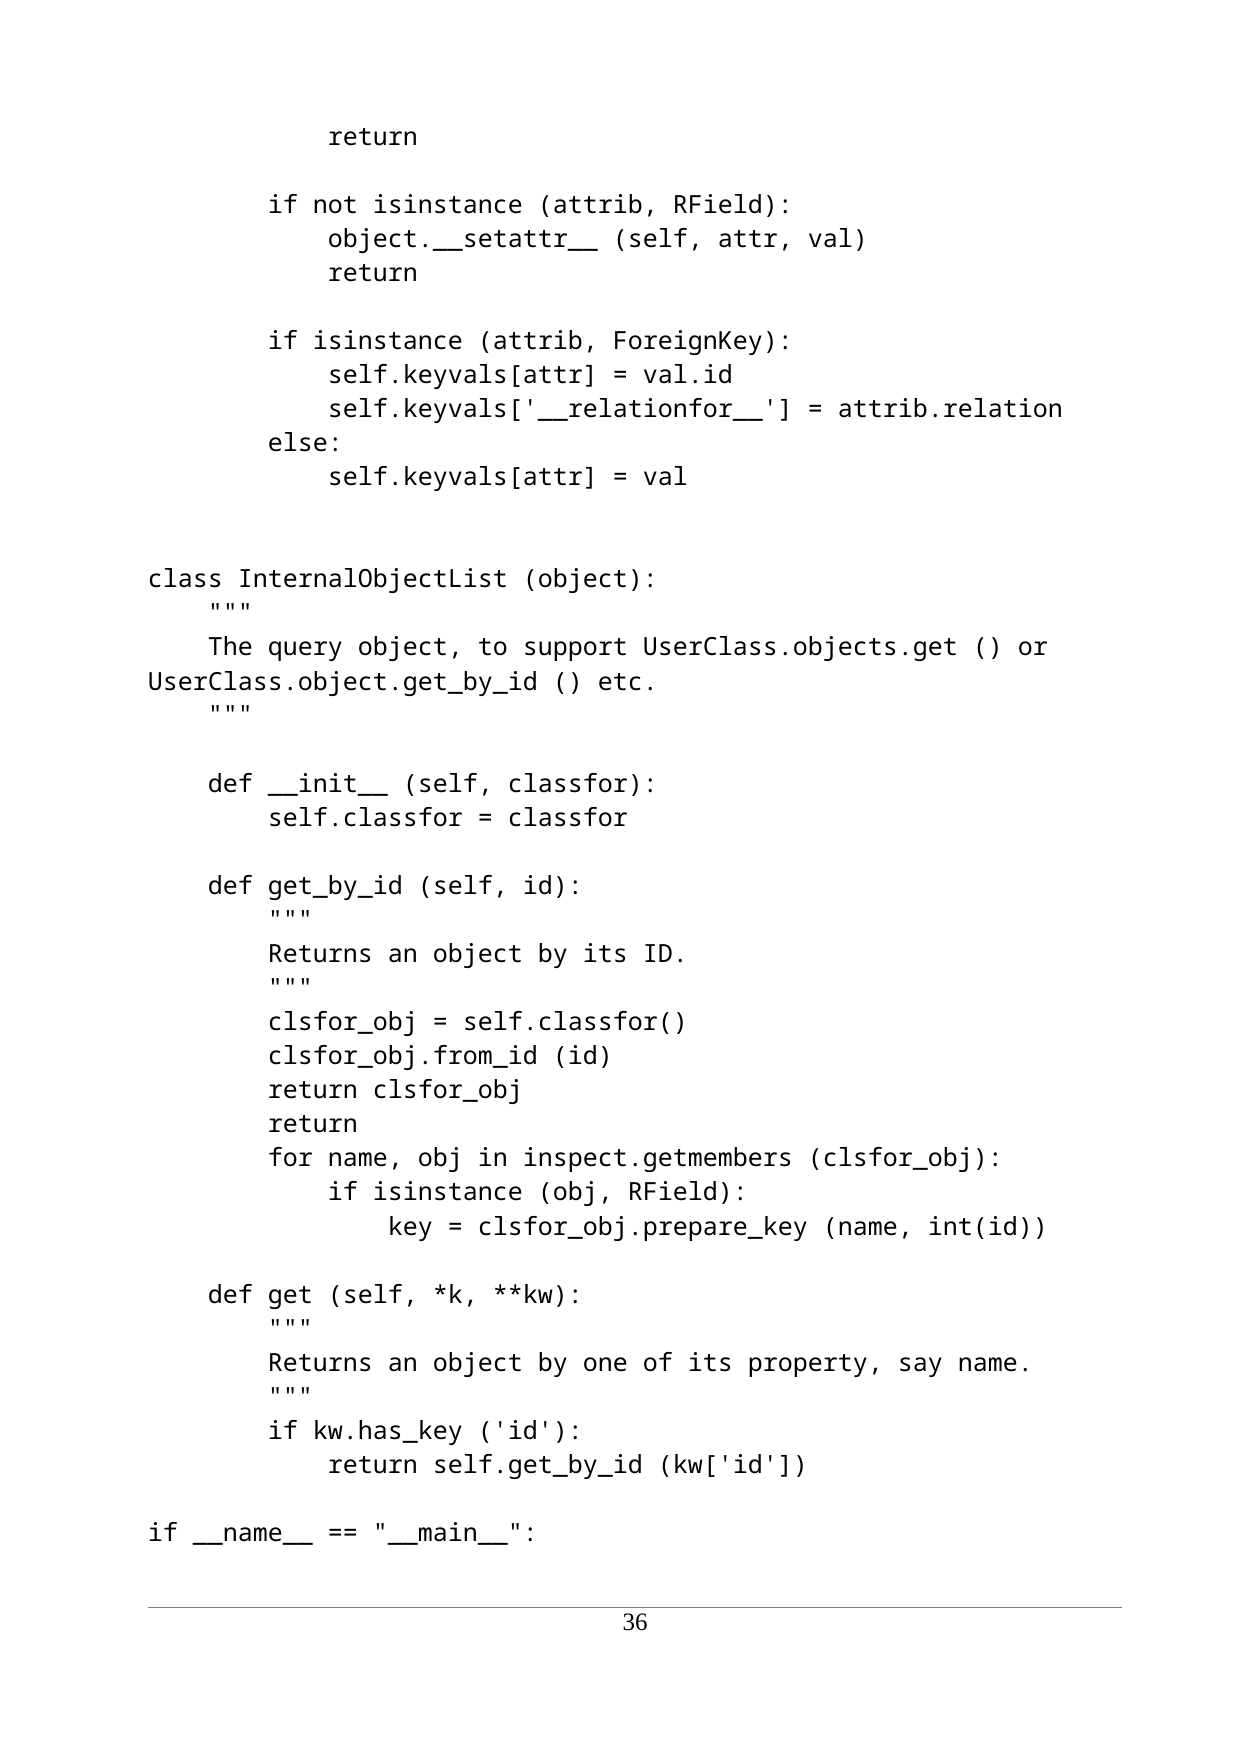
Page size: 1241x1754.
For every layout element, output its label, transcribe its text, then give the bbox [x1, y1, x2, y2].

text """ [148, 970, 1122, 1004]
text object.__setattr__ (self, attr, val) [148, 220, 1122, 254]
text self.keyvals[attr] = val [148, 459, 1122, 493]
text self.keyvals['__relationfor__'] = attrib.relation [148, 391, 1122, 425]
text if isinstance (attrib, ForeignKey): [148, 322, 1122, 357]
text return clsfor_obj [148, 1072, 1122, 1106]
text key = clsfor_obj.prepare_key (name, int(id)) [148, 1208, 1122, 1242]
text self.keyvals[attr] = val.id [148, 357, 1122, 391]
text if not isinstance (attrib, RField): [148, 186, 1122, 220]
text """ [148, 697, 1122, 731]
text if kw.has_key ('id'): [148, 1412, 1122, 1447]
text self.classfor = classfor [148, 799, 1122, 833]
text """ [148, 902, 1122, 936]
text def get_by_id (self, id): [148, 867, 1122, 902]
text """ [148, 1310, 1122, 1344]
text return [148, 254, 1122, 288]
text class InternalObjectList (object): [148, 561, 1122, 595]
text The query object, to support UserClass.objects.get () or UserClass.object.get_by_id () etc. [148, 629, 1122, 697]
text clsfor_obj = self.classfor() [148, 1004, 1122, 1038]
text for name, obj in inspect.getmembers (clsfor_obj): [148, 1140, 1122, 1174]
text clsfor_obj.from_id (id) [148, 1038, 1122, 1072]
text else: [148, 425, 1122, 459]
text """ [148, 1378, 1122, 1412]
text def __init__ (self, classfor): [148, 765, 1122, 799]
text Returns an object by one of its property, say name. [148, 1344, 1122, 1378]
text def get (self, *k, **kw): [148, 1276, 1122, 1310]
text if isinstance (obj, RField): [148, 1174, 1122, 1208]
text if __name__ == "__main__": [148, 1515, 1122, 1549]
text return [148, 118, 1122, 152]
text return self.get_by_id (kw['id']) [148, 1447, 1122, 1481]
text return [148, 1106, 1122, 1140]
text Returns an object by its ID. [148, 936, 1122, 970]
text """ [148, 595, 1122, 629]
